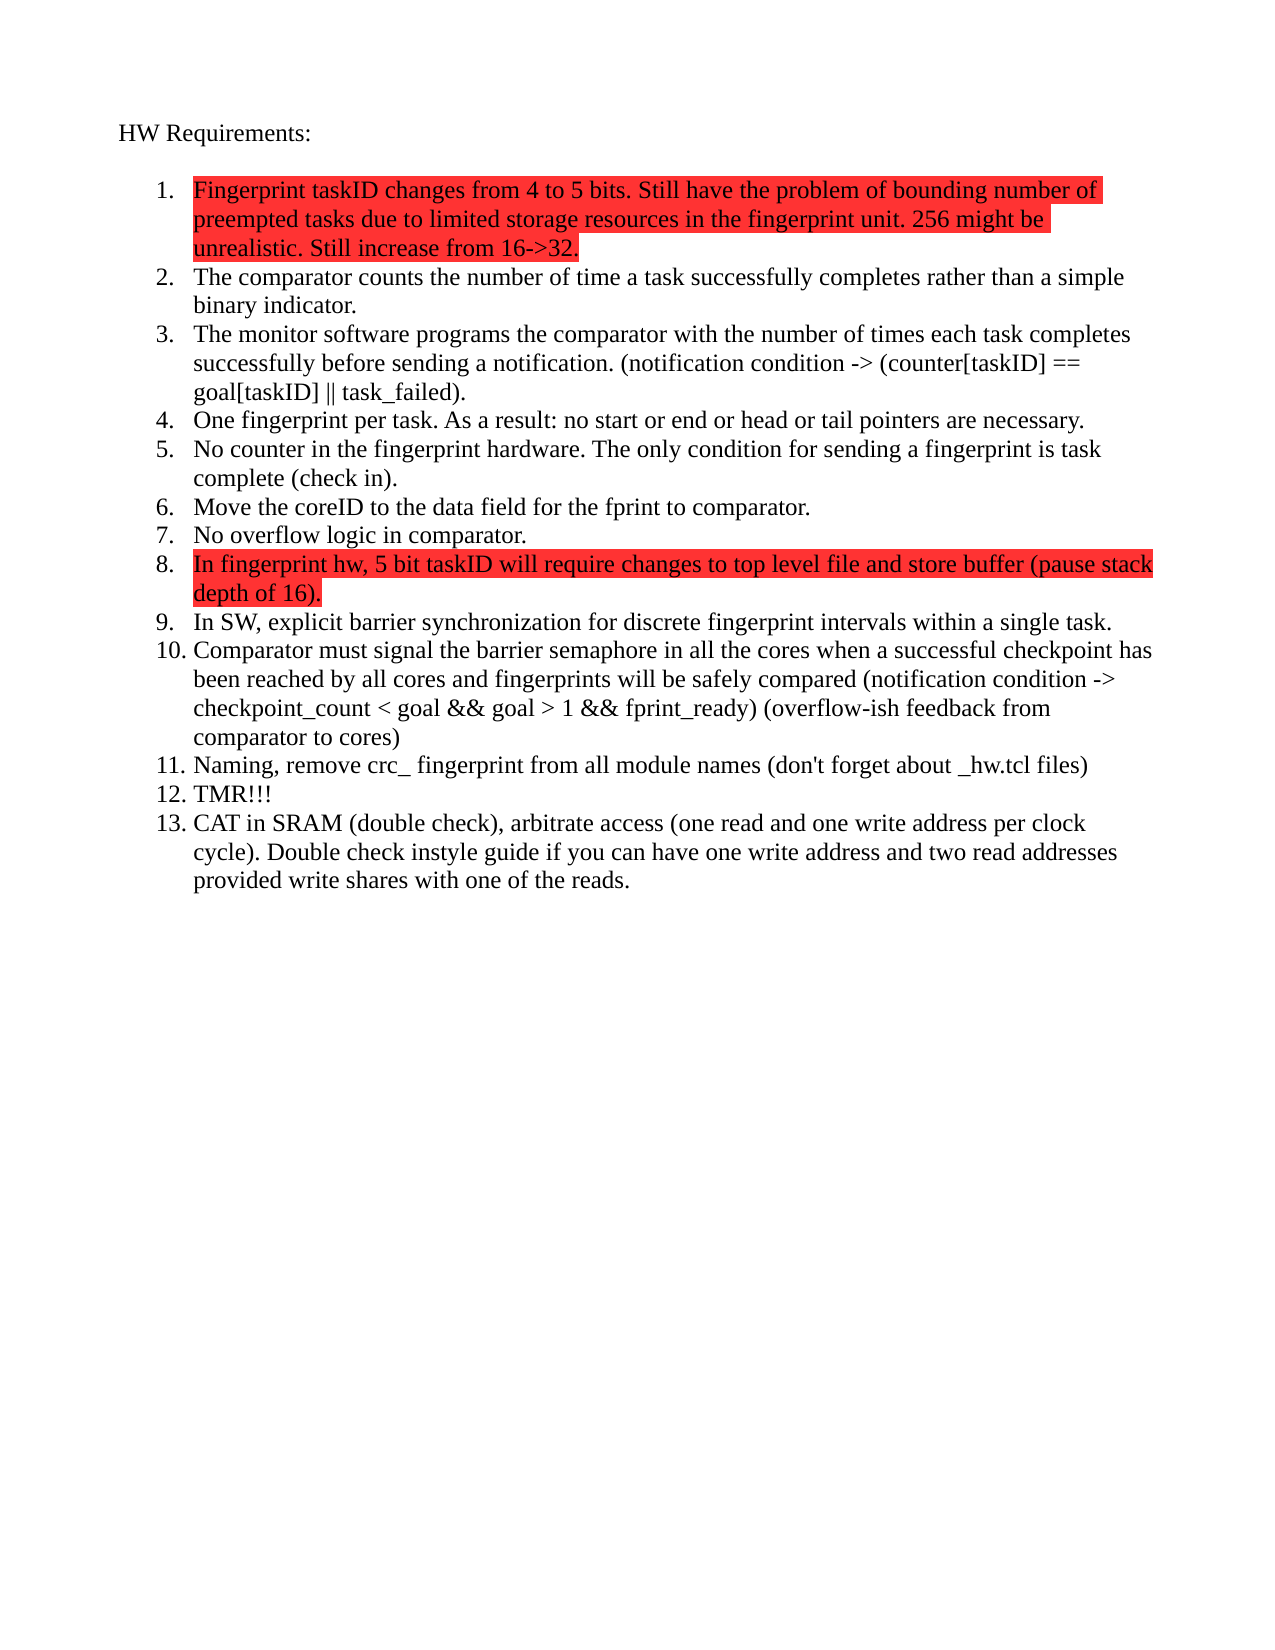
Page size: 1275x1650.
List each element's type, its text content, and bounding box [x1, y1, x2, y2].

text HW Requirements: [118, 118, 1157, 147]
list No counter in the fingerprint hardware. The only condition for sending a fingerprint is task complete (check in). [156, 434, 1157, 492]
list Comparator must signal the barrier semaphore in all the cores when a successful checkpoint has been reached by all cores and fingerprints will be safely compared (notification condition -> checkpoint_count < goal && goal > 1 && fprint_ready) (overflow-ish feedback from comparator to cores) [156, 636, 1157, 751]
list One fingerprint per task. As a result: no start or end or head or tail pointers are necessary. [156, 406, 1157, 434]
list The comparator counts the number of time a task successfully completes rather than a simple binary indicator. [156, 262, 1157, 319]
list TMR!!! [156, 779, 1157, 808]
list No overflow logic in comparator. [156, 521, 1157, 549]
list Fingerprint taskID changes from 4 to 5 bits. Still have the problem of bounding number of preempted tasks due to limited storage resources in the fingerprint unit. 256 might be unrealistic. Still increase from 16->32. [156, 176, 1157, 262]
list CAT in SRAM (double check), arbitrate access (one read and one write address per clock cycle). Double check instyle guide if you can have one write address and two read addresses provided write shares with one of the reads. [156, 808, 1157, 894]
list Naming, remove crc_ fingerprint from all module names (don't forget about _hw.tcl files) [156, 751, 1157, 779]
list Move the coreID to the data field for the fprint to comparator. [156, 492, 1157, 521]
list The monitor software programs the comparator with the number of times each task completes successfully before sending a notification. (notification condition -> (counter[taskID] == goal[taskID] || task_failed). [156, 319, 1157, 406]
list In fingerprint hw, 5 bit taskID will require changes to top level file and store buffer (pause stack depth of 16). [156, 549, 1157, 607]
list In SW, explicit barrier synchronization for discrete fingerprint intervals within a single task. [156, 607, 1157, 636]
